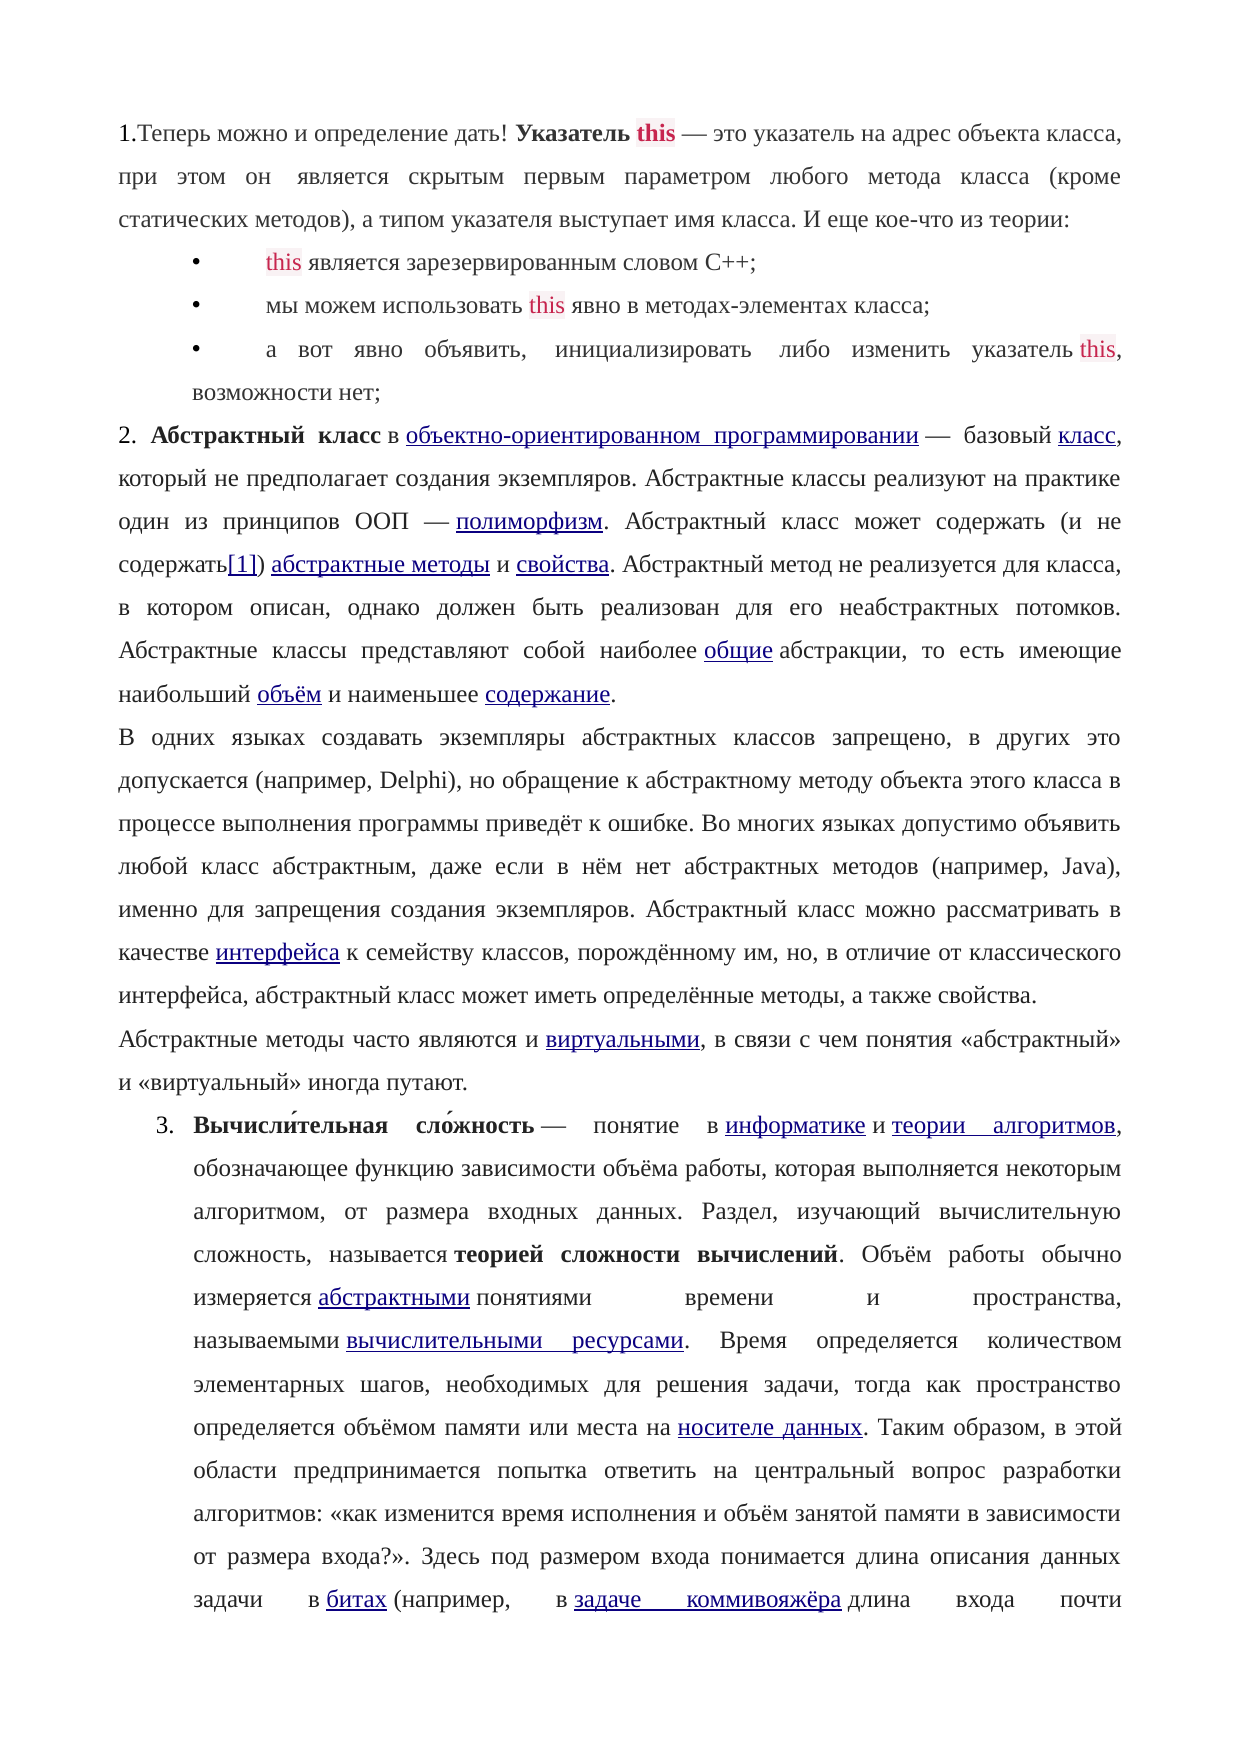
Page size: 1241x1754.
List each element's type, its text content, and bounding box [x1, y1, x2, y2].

text Абстрактные методы часто являются и виртуальными, в связи с чем понятия «абстрактный» и «виртуальный» иногда путают. [118, 1024, 1122, 1096]
text 2. Абстрактный класс в объектно-ориентированном программировании — базовый класс, который не предполагает создания экземпляров. Абстрактные классы реализуют на практике один из принципов ООП — полиморфизм. Абстрактный класс может содержать (и не содержать[1]) абстрактные методы и свойства. Абстрактный метод не реализуется для класса, в котором описан, однако должен быть реализован для его неабстрактных потомков. Абстрактные классы представляют собой наиболее общие абстракции, то есть имеющие наибольший объём и наименьшее содержание. [118, 420, 1122, 707]
text 1.Теперь можно и определение дать! Указатель this — это указатель на адрес объекта класса, при этом он является скрытым первым параметром любого метода класса (кроме статических методов), а типом указателя выступает имя класса. И еще кое-что из теории: [118, 118, 1122, 233]
list мы можем использовать this явно в методах-элементах класса; [192, 291, 1122, 319]
list this является зарезервированным словом С++; [192, 247, 1122, 276]
list а вот явно объявить, инициализировать либо изменить указатель this, возможности нет; [192, 334, 1122, 406]
text В одних языках создавать экземпляры абстрактных классов запрещено, в других это допускается (например, Delphi), но обращение к абстрактному методу объекта этого класса в процессе выполнения программы приведёт к ошибке. Во многих языках допустимо объявить любой класс абстрактным, даже если в нём нет абстрактных методов (например, Java), именно для запрещения создания экземпляров. Абстрактный класс можно рассматривать в качестве интерфейса к семейству классов, порождённому им, но, в отличие от классического интерфейса, абстрактный класс может иметь определённые методы, а также свойства. [118, 722, 1122, 1009]
list Вычисли́тельная сло́жность — понятие в информатике и теории алгоритмов, обозначающее функцию зависимости объёма работы, которая выполняется некоторым алгоритмом, от размера входных данных. Раздел, изучающий вычислительную сложность, называется теорией сложности вычислений. Объём работы обычно измеряется абстрактными понятиями времени и пространства, называемыми вычислительными ресурсами. Время определяется количеством элементарных шагов, необходимых для решения задачи, тогда как пространство определяется объёмом памяти или места на носителе данных. Таким образом, в этой области предпринимается попытка ответить на центральный вопрос разработки алгоритмов: «как изменится время исполнения и объём занятой памяти в зависимости от размера входа?». Здесь под размером входа понимается длина описания данных задачи в битах (например, в задаче коммивояжёра длина входа почти [156, 1110, 1122, 1613]
